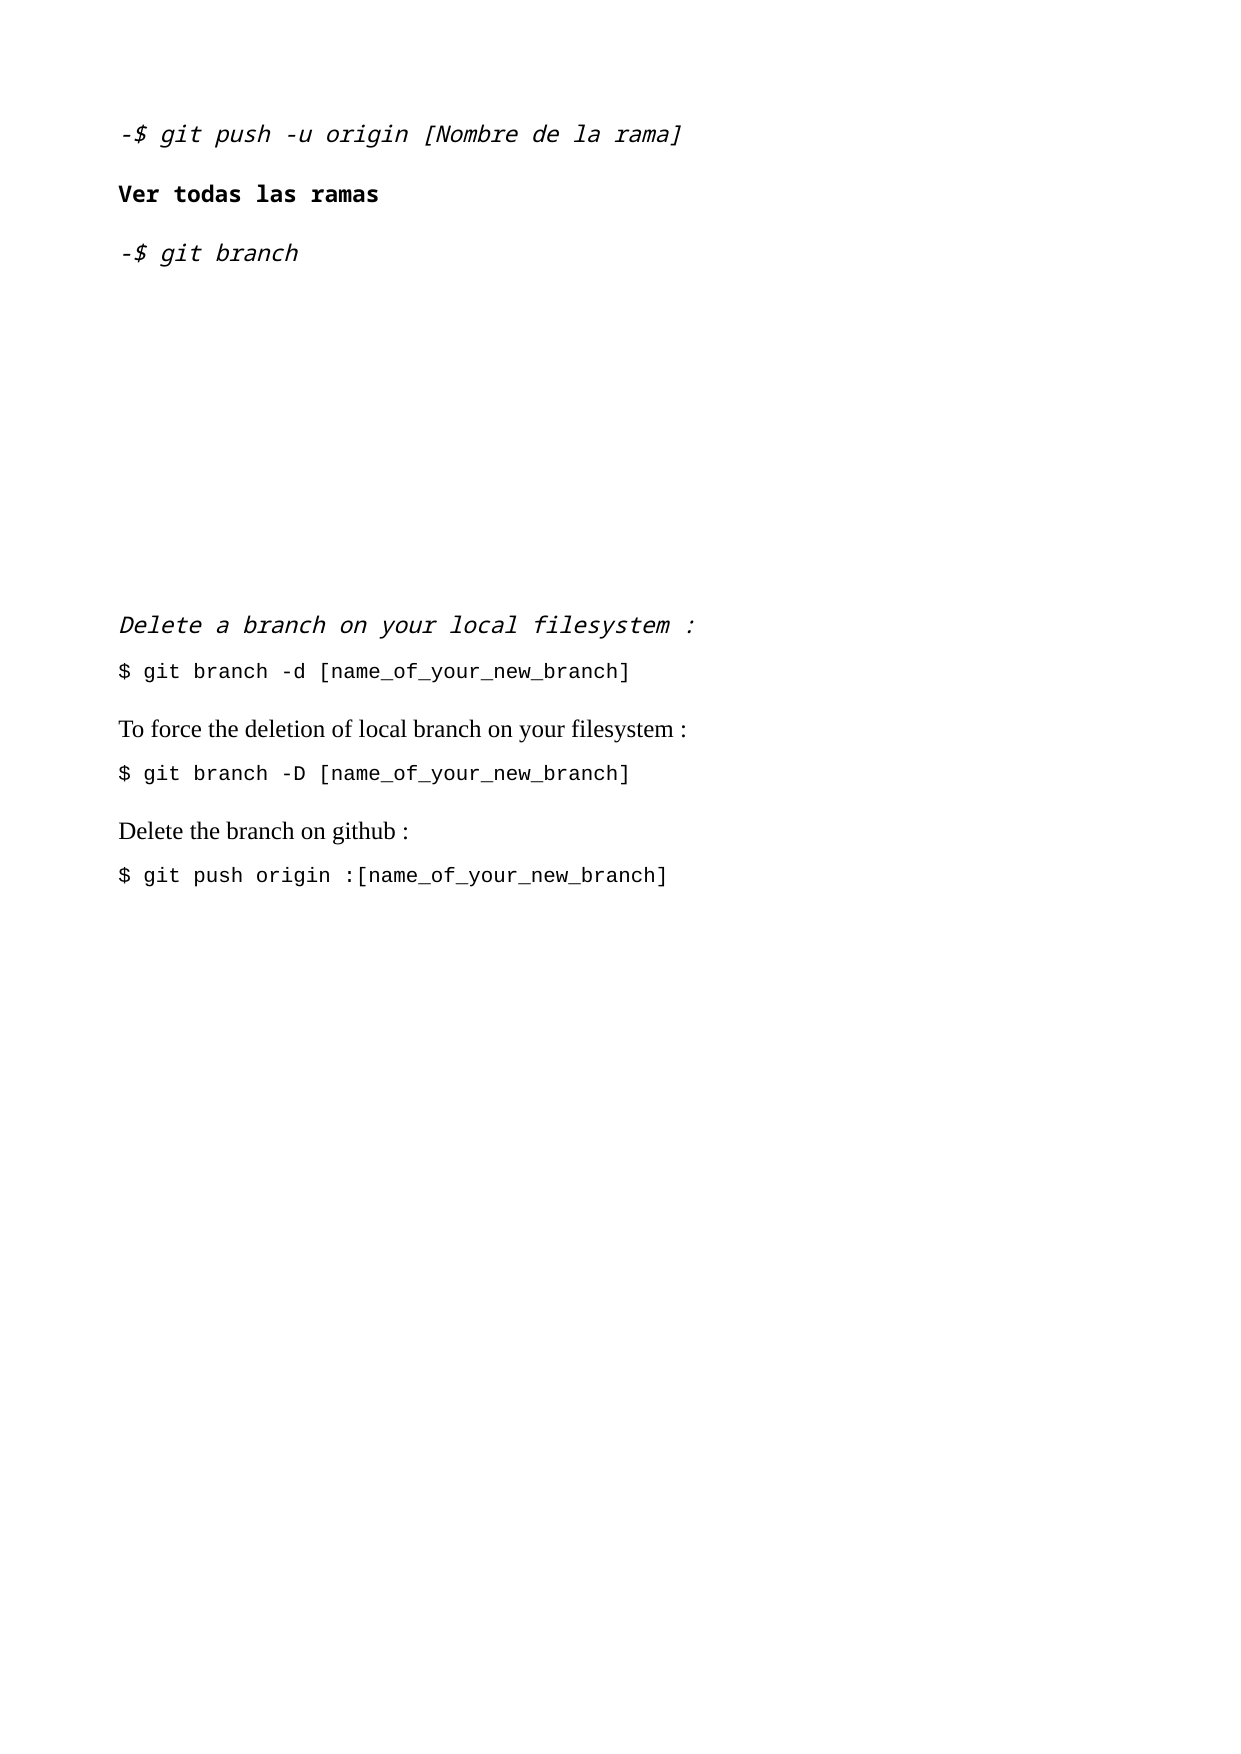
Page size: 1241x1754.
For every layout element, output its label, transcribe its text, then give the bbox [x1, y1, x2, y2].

text $ git branch -d [name_of_your_new_branch] [118, 661, 1122, 684]
text $ git branch -D [name_of_your_new_branch] [118, 763, 1122, 786]
text -$ git branch [118, 237, 1122, 268]
text Ver todas las ramas [118, 178, 1122, 209]
text Delete the branch on github : [118, 816, 1122, 845]
text -$ git push -u origin [Nombre de la rama] [118, 118, 1122, 149]
text $ git push origin :[name_of_your_new_branch] [118, 865, 1122, 889]
text Delete a branch on your local filesystem : [118, 608, 1122, 640]
text To force the deletion of local branch on your filesystem : [118, 714, 1122, 742]
